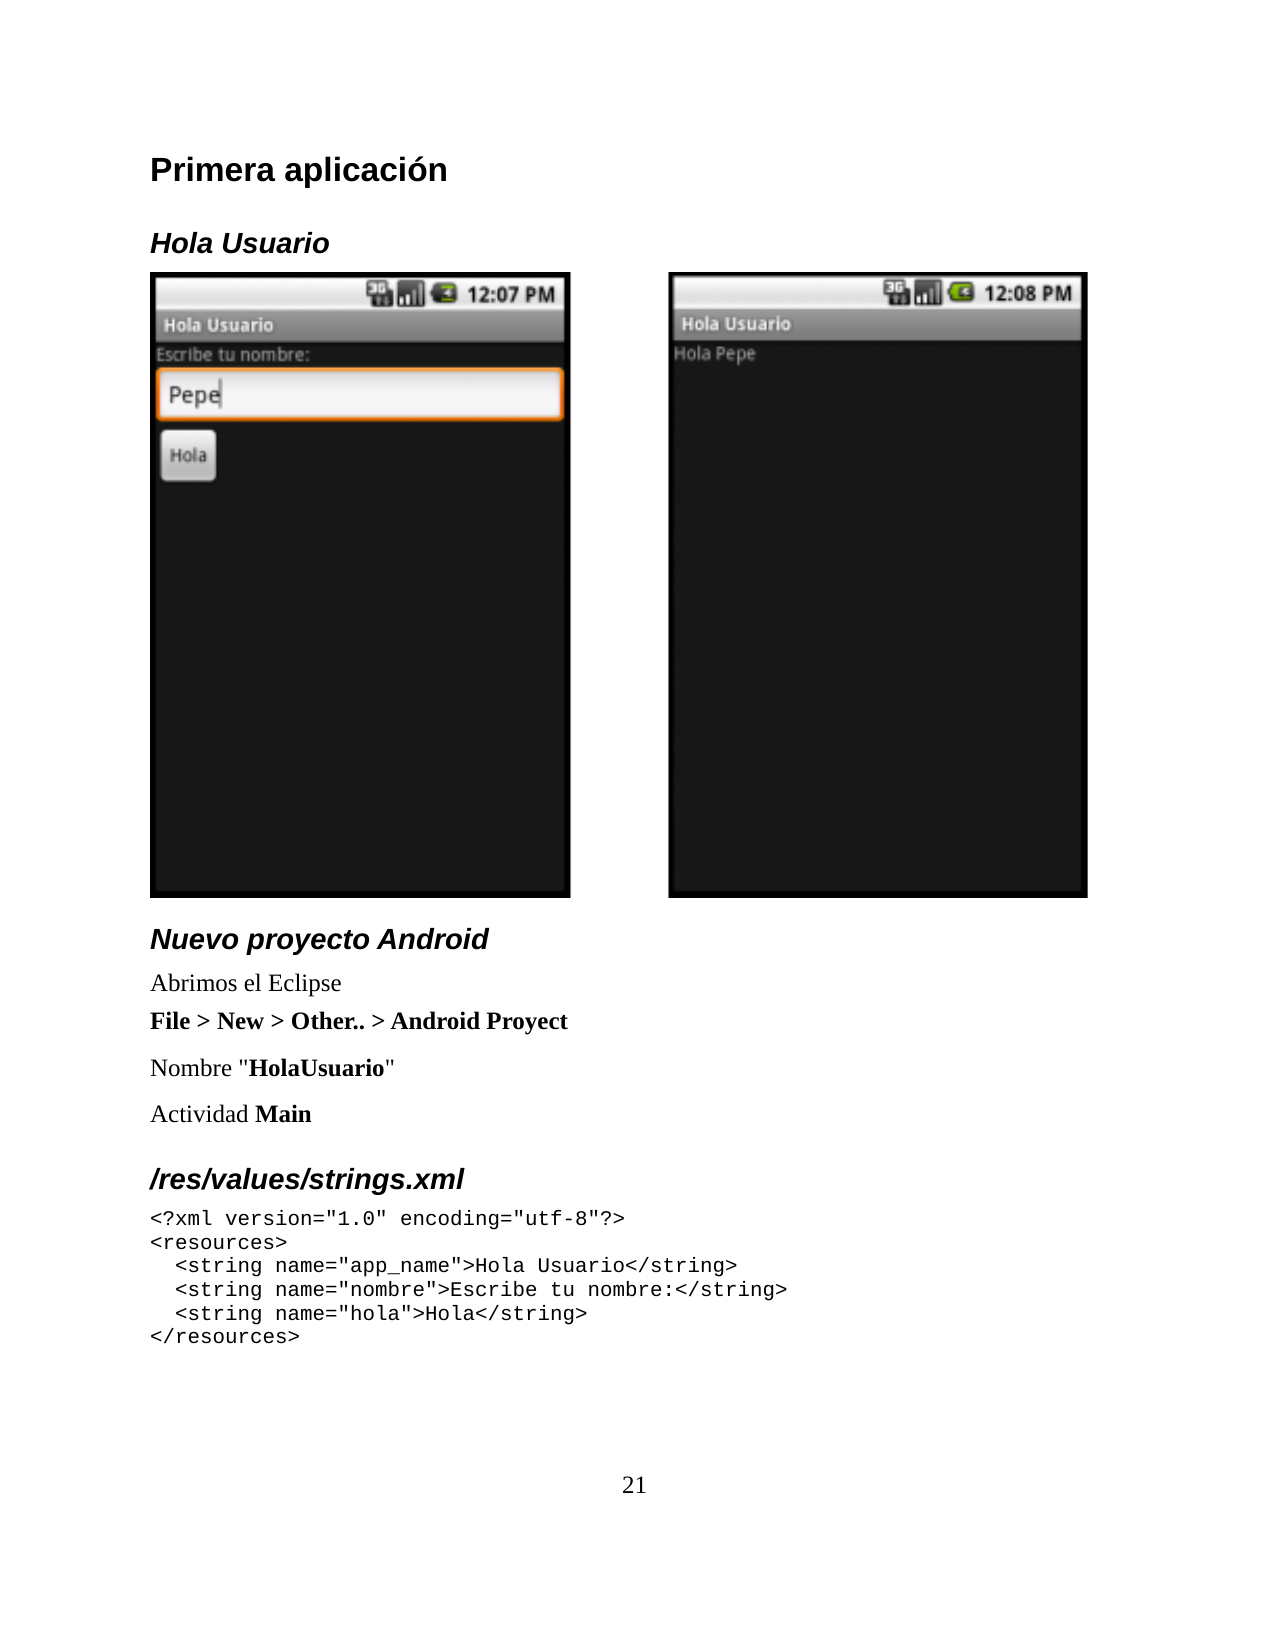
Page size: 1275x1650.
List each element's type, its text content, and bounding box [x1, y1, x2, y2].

subtitle Nuevo proyecto Android [150, 922, 1125, 956]
picture [150, 272, 1088, 898]
text Actividad Main [150, 1099, 1125, 1128]
text <resources> [150, 1232, 1125, 1255]
text <?xml version="1.0" encoding="utf-8"?> [150, 1208, 1125, 1232]
text File > New > Other.. > Android Proyect [150, 1006, 1125, 1035]
text Abrimos el Eclipse [150, 968, 1125, 997]
text </resources> [150, 1326, 1125, 1350]
text <string name="app_name">Hola Usuario</string> [150, 1255, 1125, 1279]
text Nombre "HolaUsuario" [150, 1053, 1125, 1081]
text <string name="hola">Hola</string> [150, 1303, 1125, 1326]
subtitle Primera aplicación [150, 150, 1125, 189]
subtitle /res/values/strings.xml [150, 1162, 1125, 1196]
subtitle Hola Usuario [150, 226, 1125, 260]
text <string name="nombre">Escribe tu nombre:</string> [150, 1279, 1125, 1303]
